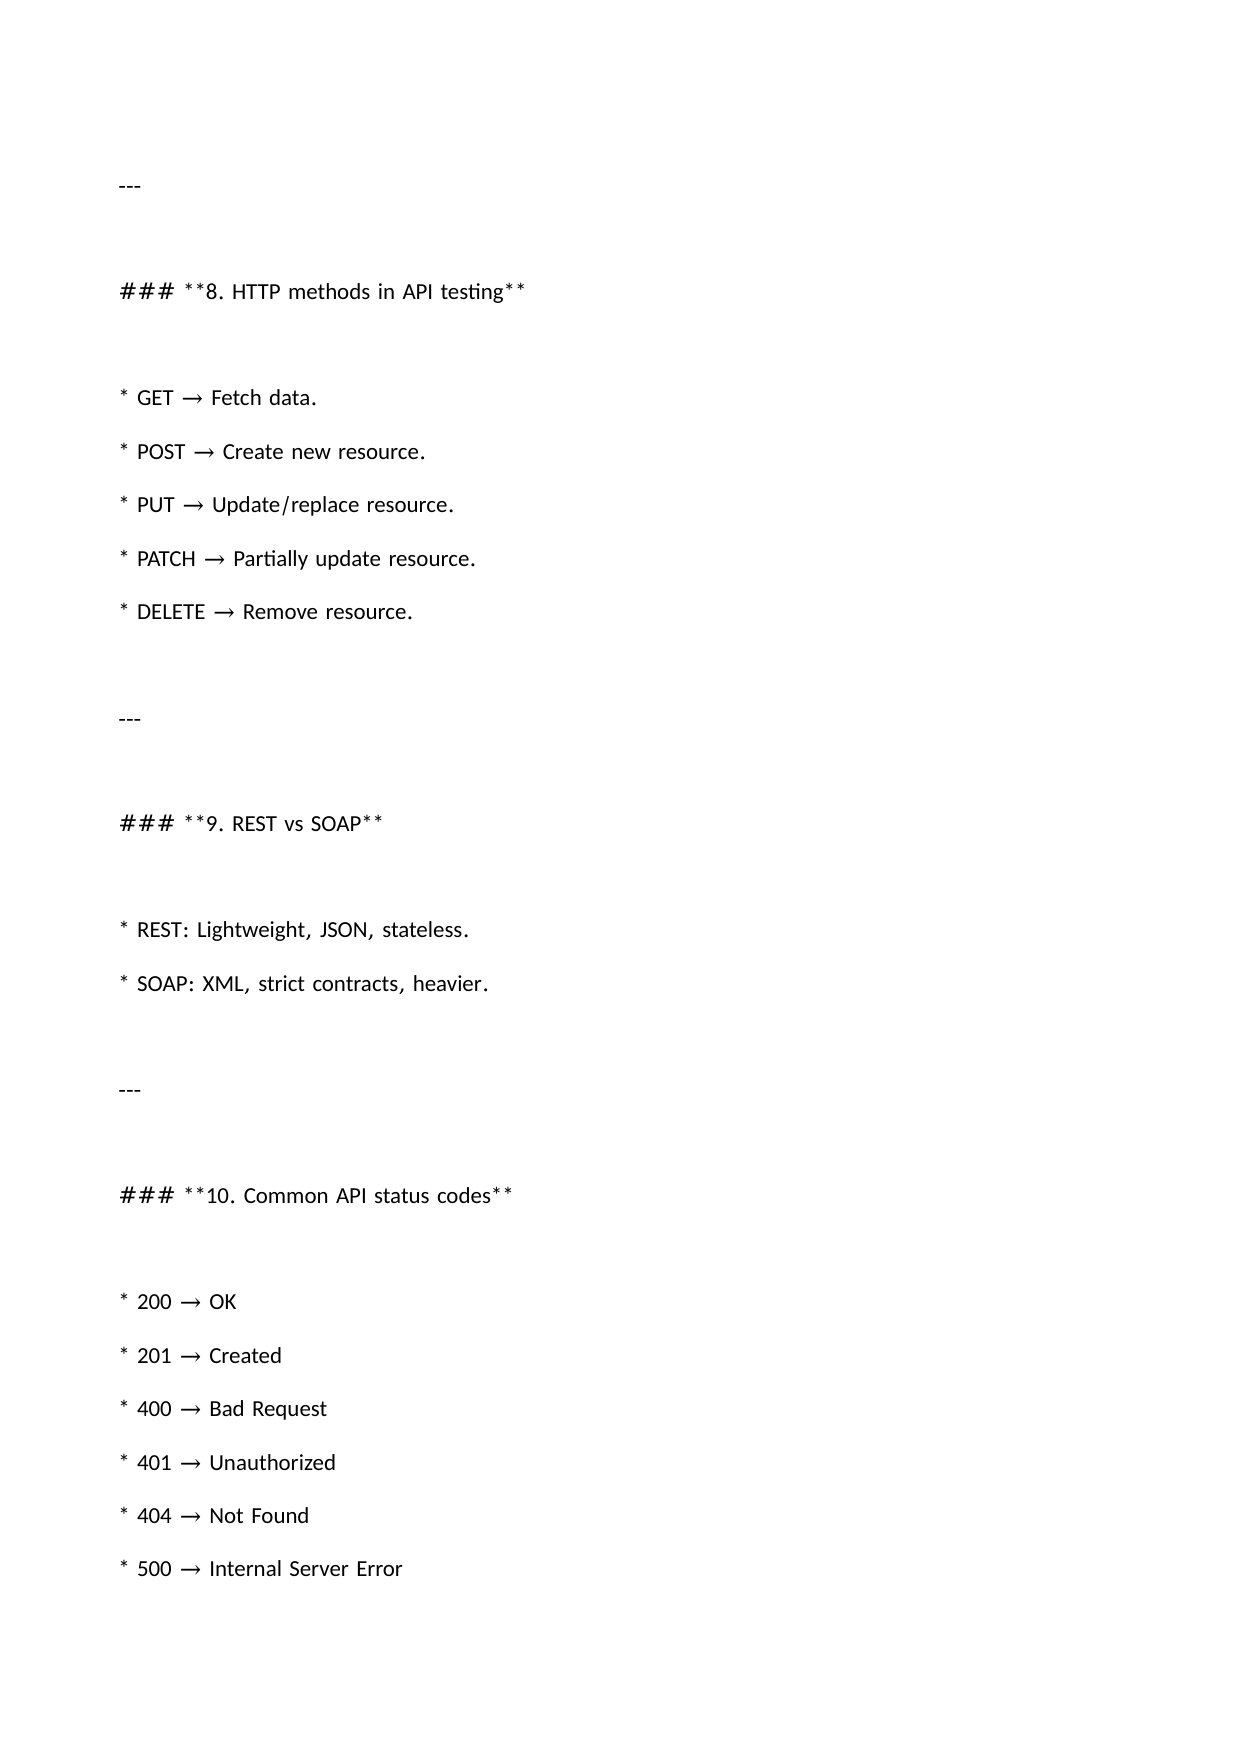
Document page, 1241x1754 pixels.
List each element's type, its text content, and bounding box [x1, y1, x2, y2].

text * 201 → Created [118, 1340, 1122, 1369]
text * 500 → Internal Server Error [118, 1554, 1122, 1582]
text * SOAP: XML, strict contracts, heavier. [118, 968, 1122, 997]
text * REST: Lightweight, JSON, stateless. [118, 915, 1122, 943]
text --- [118, 1075, 1122, 1102]
text * PUT → Update/replace resource. [118, 490, 1122, 518]
text * GET → Fetch data. [118, 383, 1122, 411]
text * PATCH → Partially update resource. [118, 543, 1122, 572]
text * 401 → Unauthorized [118, 1447, 1122, 1476]
text --- [118, 171, 1122, 199]
text ### **8. HTTP methods in API testing** [118, 277, 1122, 305]
text * DELETE → Remove resource. [118, 597, 1122, 625]
text --- [118, 703, 1122, 731]
text * POST → Create new resource. [118, 436, 1122, 465]
text * 200 → OK [118, 1287, 1122, 1315]
text ### **9. REST vs SOAP** [118, 809, 1122, 837]
text * 400 → Bad Request [118, 1394, 1122, 1422]
text * 404 → Not Found [118, 1501, 1122, 1529]
text ### **10. Common API status codes** [118, 1180, 1122, 1209]
